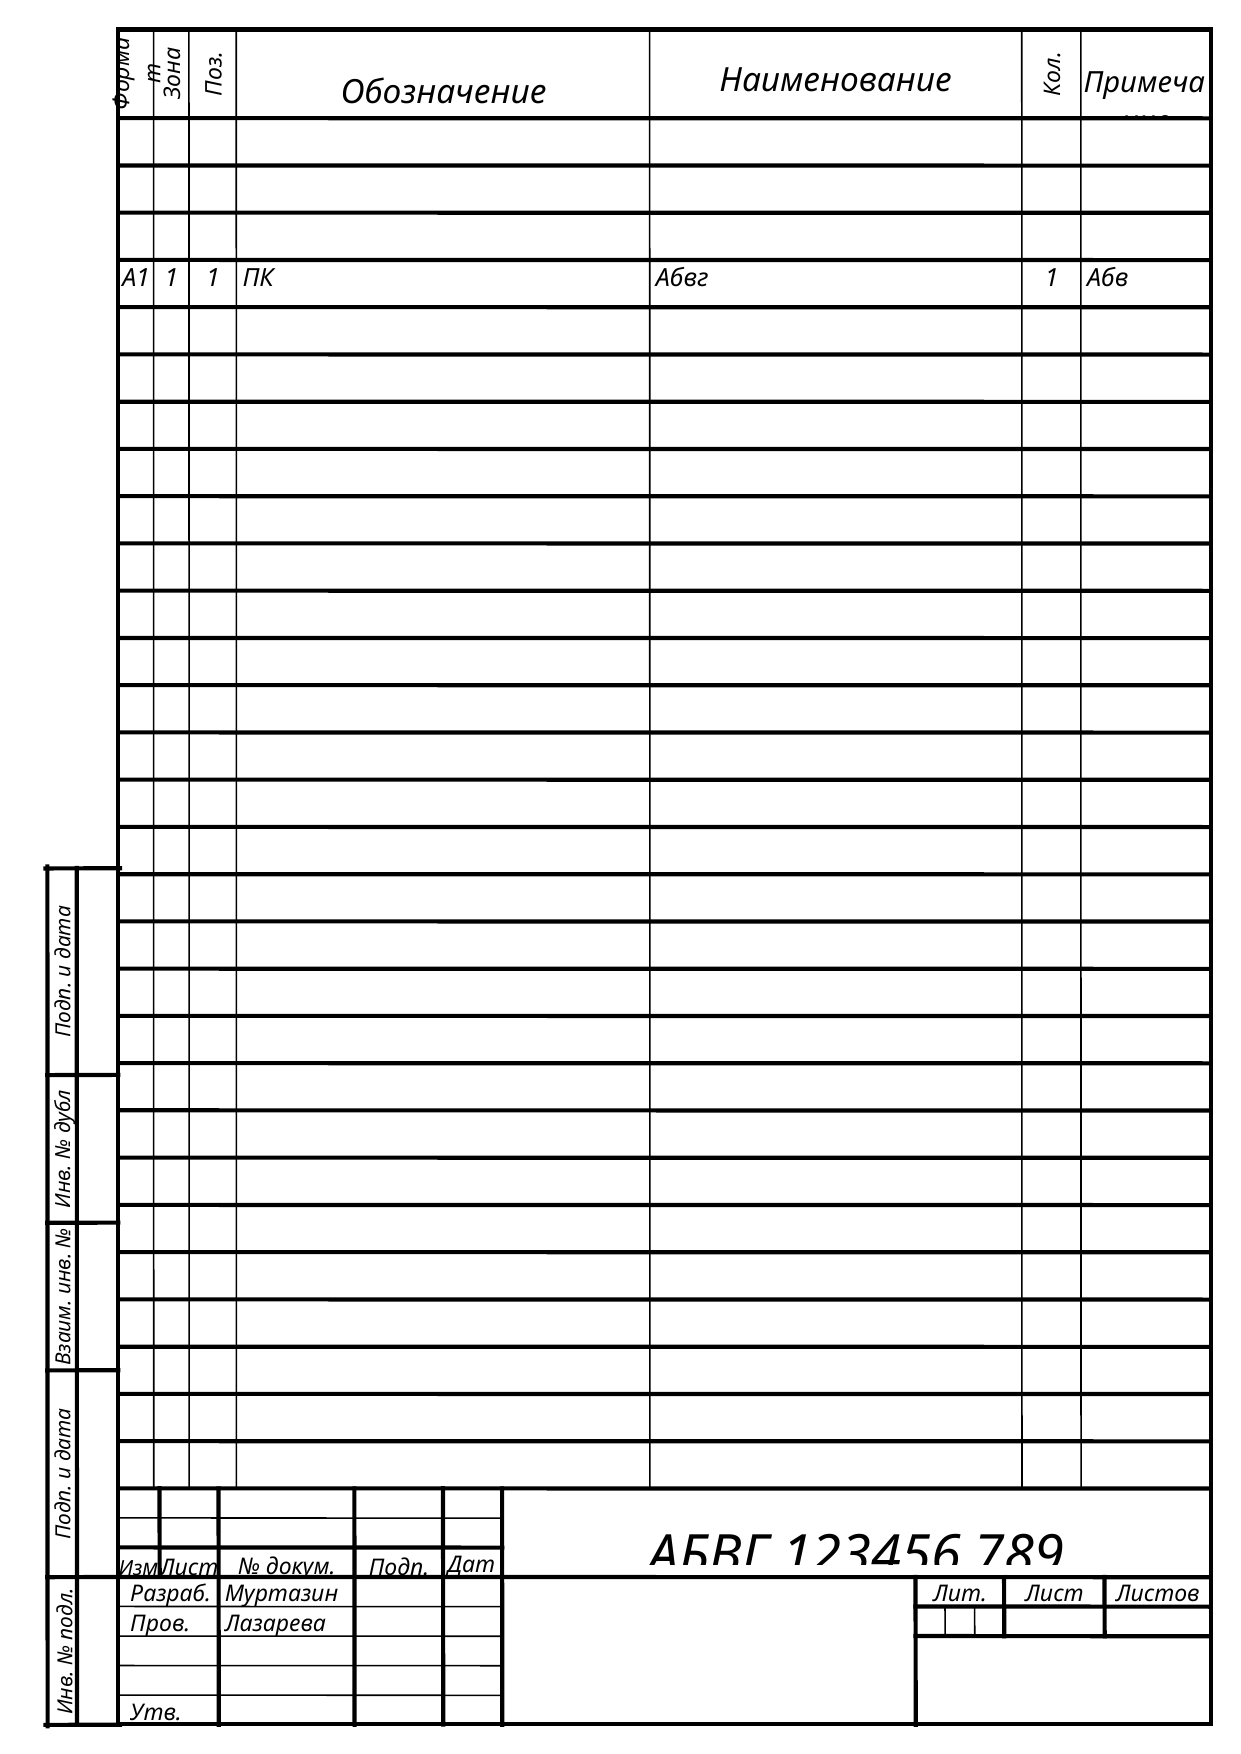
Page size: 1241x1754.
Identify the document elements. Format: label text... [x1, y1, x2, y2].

text Н.контр. [124, 1667, 212, 1694]
text Утв. [124, 1696, 212, 1722]
text ИзмИзм. [120, 1550, 157, 1574]
text Муртазина Е.В. [224, 1580, 348, 1605]
text № докум. [221, 1550, 352, 1574]
text Подп. [357, 1550, 441, 1574]
text Лист [1007, 1580, 1102, 1604]
text 1 [1023, 263, 1080, 294]
text Лазарева Е.И. [224, 1608, 348, 1635]
text А1 [118, 262, 152, 294]
text Примечание [1082, 61, 1211, 116]
text Наименование [651, 56, 1020, 101]
text Абвг [656, 263, 1016, 294]
text Листов [1107, 1580, 1209, 1604]
text ПК [242, 263, 643, 294]
text Лист. [162, 1550, 216, 1574]
text Лит. [918, 1580, 1002, 1604]
text 1 [190, 262, 235, 294]
text Лист. [163, 1560, 172, 1574]
text Абв [1087, 263, 1204, 294]
text Дата. [450, 1557, 459, 1570]
text Дата. [446, 1550, 500, 1574]
text АБВГ.123456.789 [508, 1516, 1204, 1565]
text Пров. [124, 1608, 212, 1635]
text Разраб. [124, 1580, 212, 1605]
text Обозначение [238, 67, 648, 107]
text 1 [155, 262, 188, 294]
